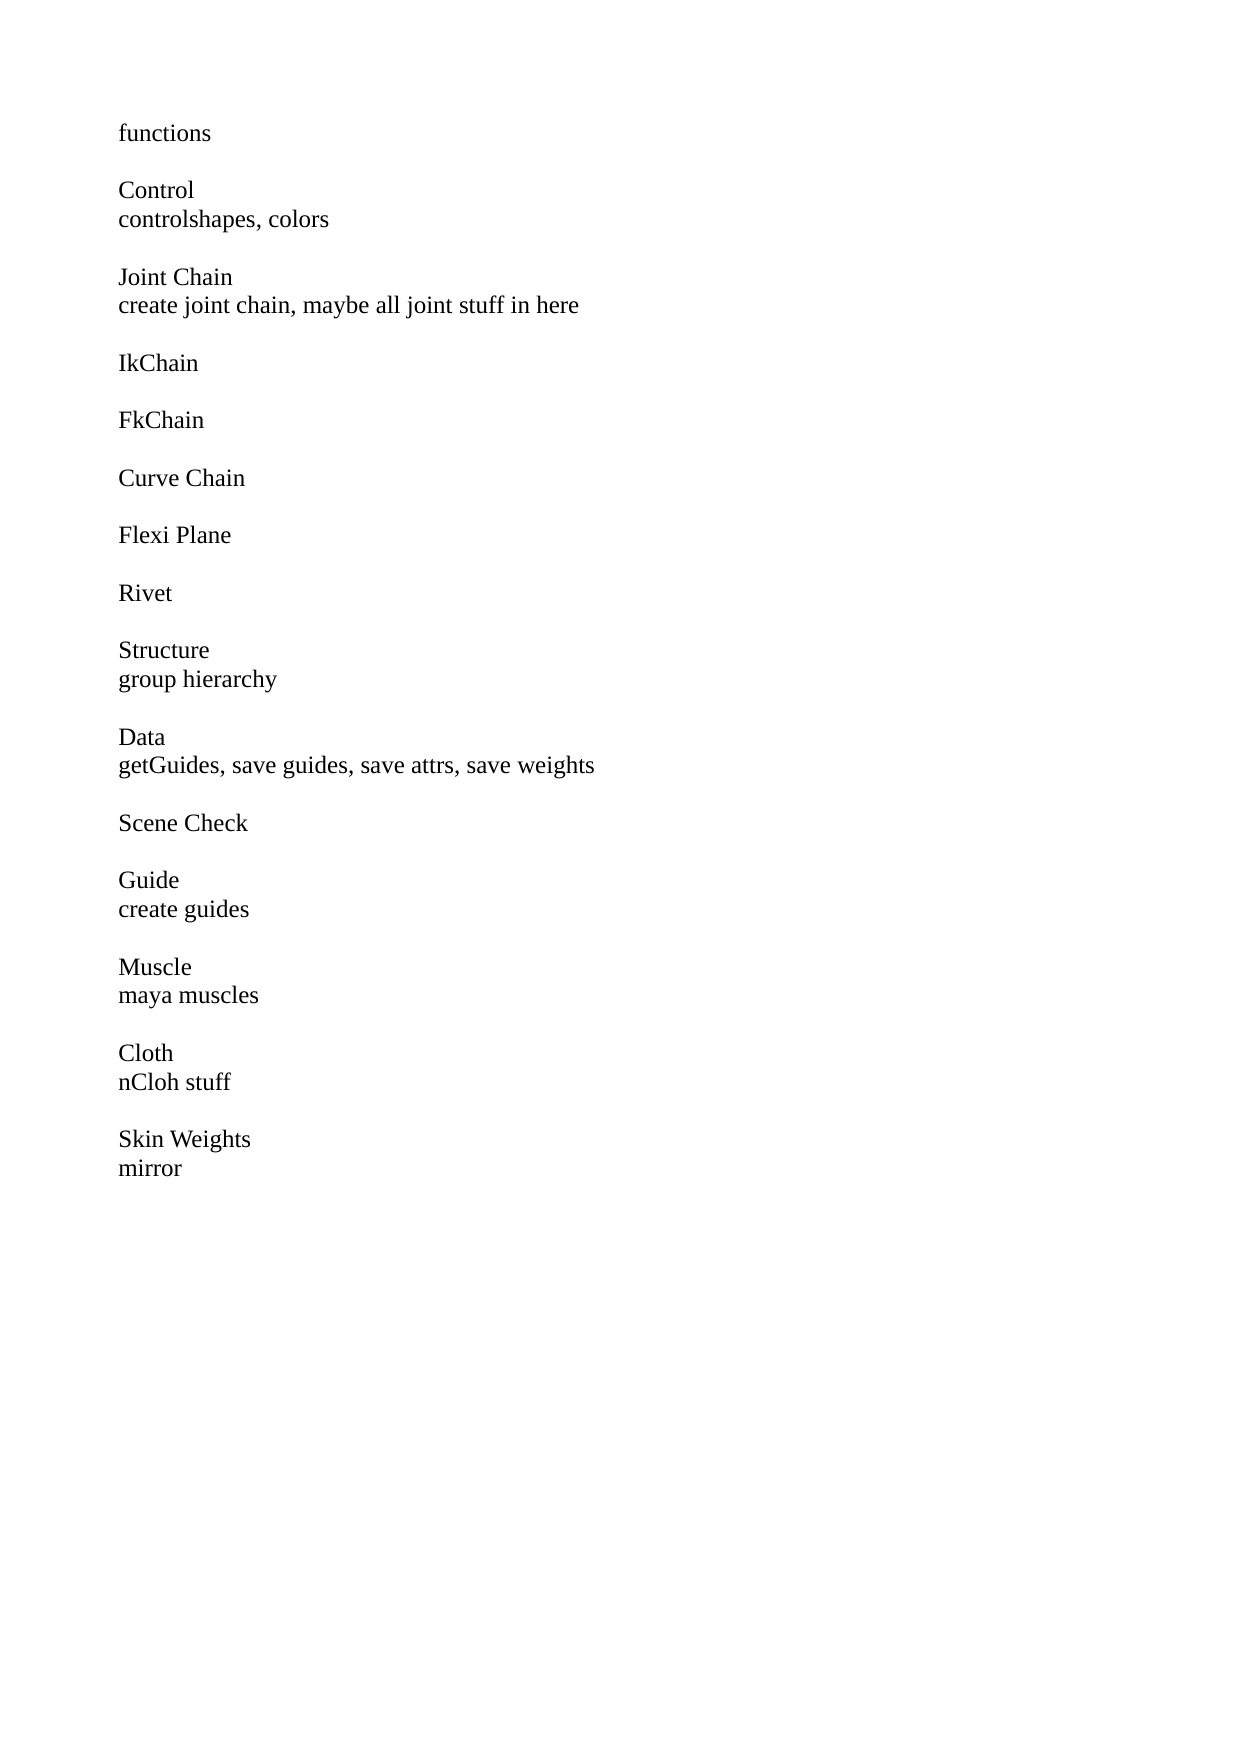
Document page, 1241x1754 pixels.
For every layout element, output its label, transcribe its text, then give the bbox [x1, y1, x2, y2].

text IkChain [118, 348, 1122, 377]
text Rivet [118, 578, 1122, 607]
text Flexi Plane [118, 521, 1122, 549]
text functions [118, 118, 1122, 147]
text nCloh stuff [118, 1067, 1122, 1096]
text controlshapes, colors [118, 204, 1122, 233]
text group hierarchy [118, 664, 1122, 693]
text Skin Weights [118, 1124, 1122, 1153]
text mirror [118, 1153, 1122, 1182]
text Curve Chain [118, 463, 1122, 492]
text Structure [118, 636, 1122, 664]
text Muscle [118, 952, 1122, 981]
text Control [118, 176, 1122, 204]
text Guide [118, 866, 1122, 894]
text Scene Check [118, 808, 1122, 837]
text Joint Chain [118, 262, 1122, 291]
text FkChain [118, 406, 1122, 434]
text maya muscles [118, 981, 1122, 1009]
text Cloth [118, 1038, 1122, 1067]
text create joint chain, maybe all joint stuff in here [118, 291, 1122, 319]
text Data [118, 722, 1122, 751]
text create guides [118, 894, 1122, 923]
text getGuides, save guides, save attrs, save weights [118, 751, 1122, 779]
